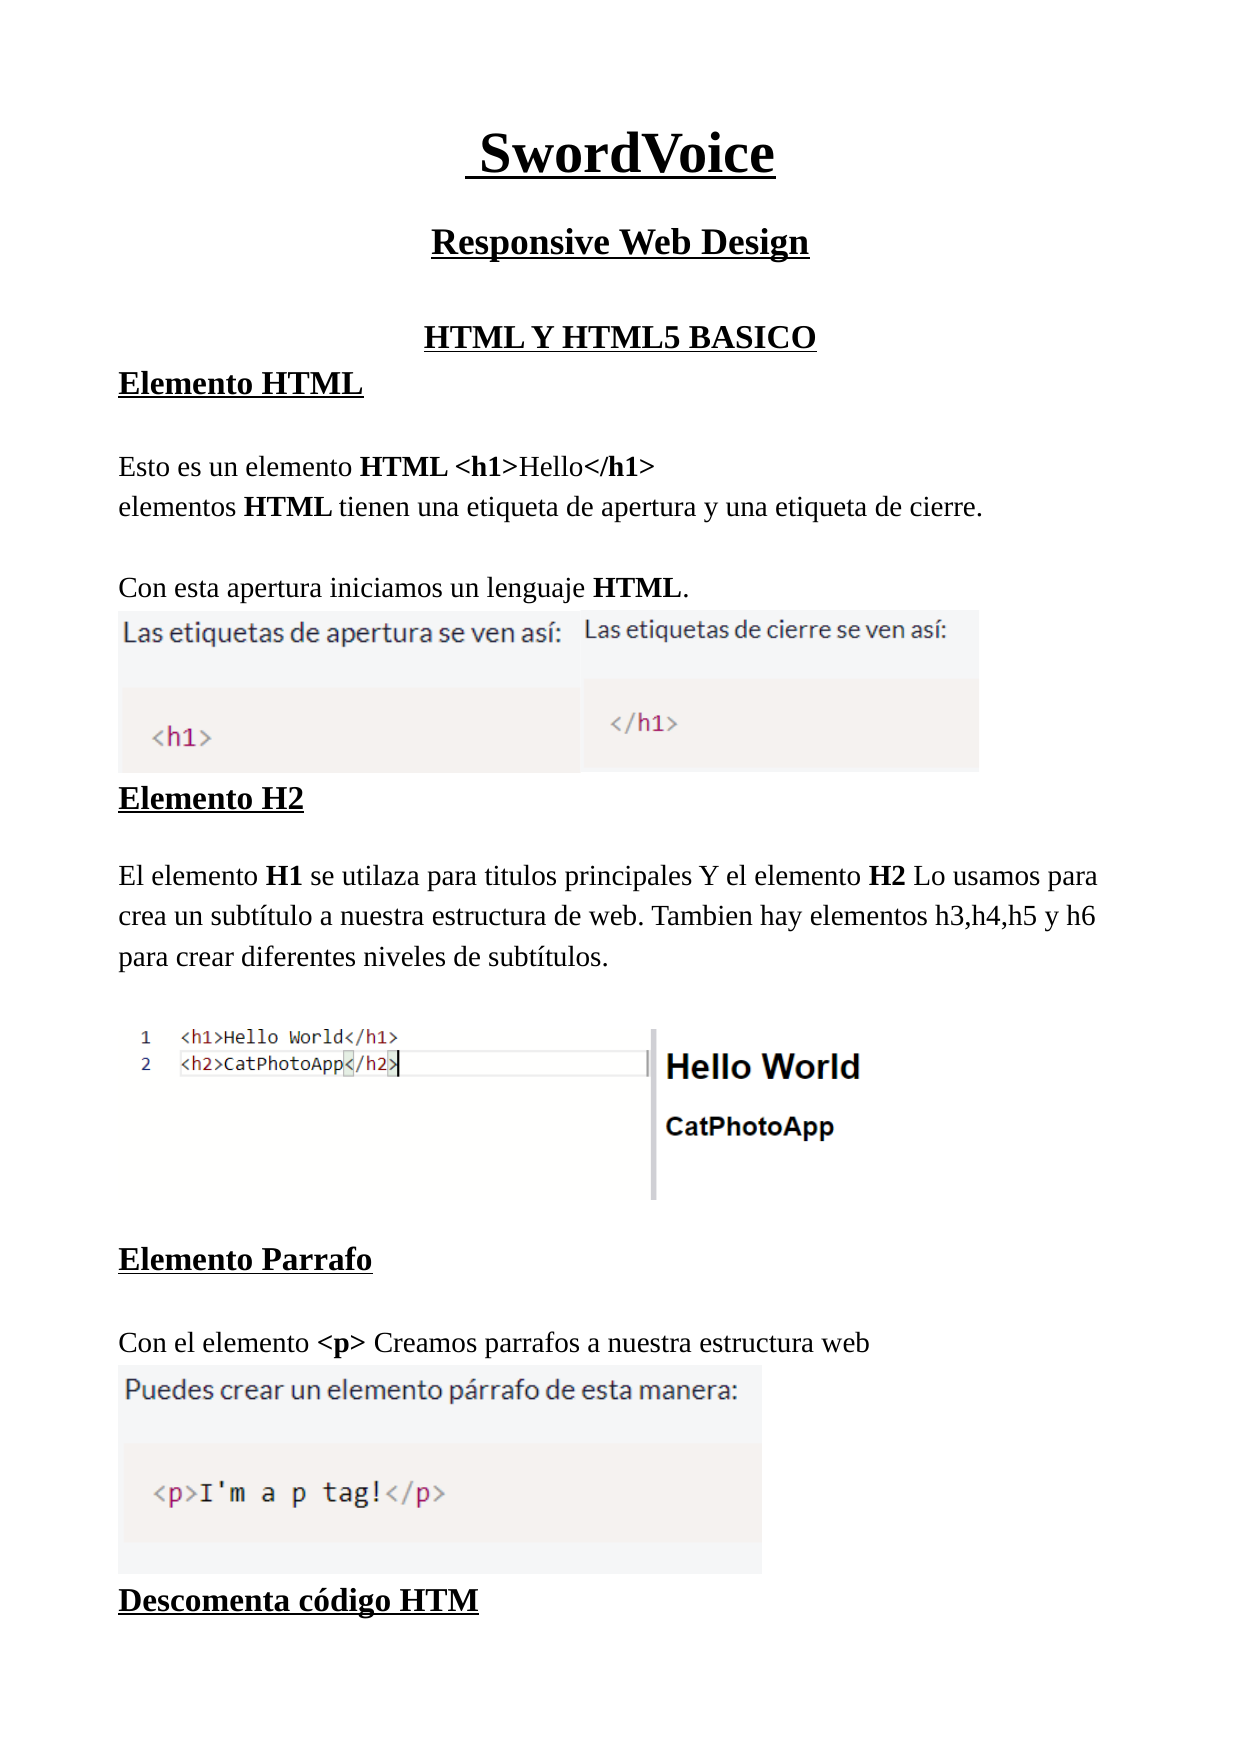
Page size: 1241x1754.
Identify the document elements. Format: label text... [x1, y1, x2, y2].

picture [118, 610, 980, 773]
text Esto es un elemento HTML <h1>Hello</h1> [118, 449, 1122, 483]
text Descomenta código HTM [118, 1580, 1122, 1618]
text HTML Y HTML5 BASICO [118, 317, 1122, 356]
picture [118, 1365, 762, 1574]
text Con el elemento <p> Creamos parrafos a nuestra estructura web [118, 1326, 1122, 1573]
text elementos HTML tienen una etiqueta de apertura y una etiqueta de cierre. [118, 489, 1122, 523]
text Elemento HTML [118, 363, 1122, 402]
text Responsive Web Design [118, 220, 1122, 263]
text Con esta apertura iniciamos un lenguaje HTML. [118, 570, 1122, 603]
text Elemento H2 [118, 778, 1122, 816]
text Elemento Parrafo [118, 1239, 1122, 1278]
text El elemento H1 se utilaza para titulos principales Y el elemento H2 Lo usamos para crea un subtítulo a nuestra estructura de web. Tambien hay elementos h3,h4,h5 y h6 para crear diferentes niveles de subtítulos. [118, 858, 1122, 972]
picture [118, 1029, 897, 1200]
text SwordVoice [118, 118, 1122, 185]
